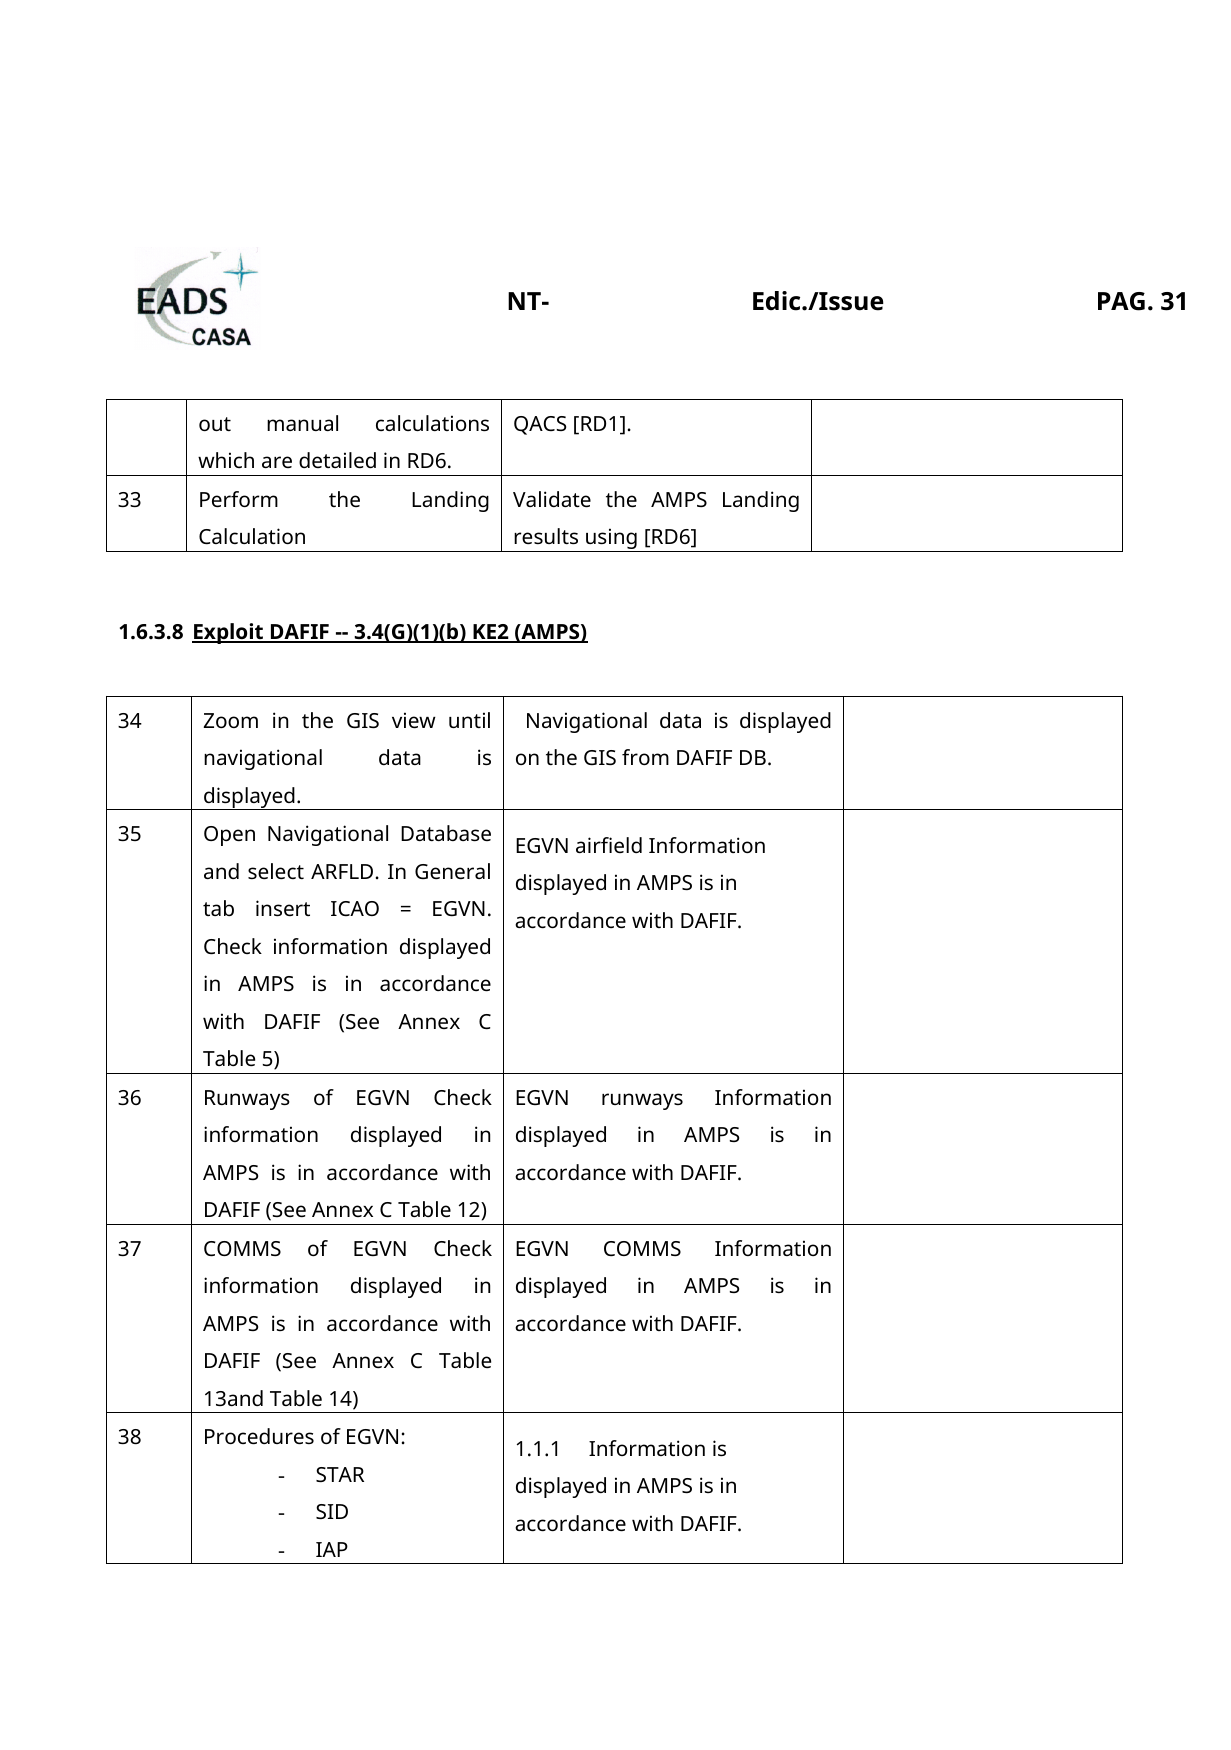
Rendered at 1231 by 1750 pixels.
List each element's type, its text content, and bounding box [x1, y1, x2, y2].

table_cell [107, 400, 186, 475]
table_cell [812, 400, 1122, 475]
table_cell Information is displayed in AMPS is in accordance with DAFIF. [504, 1413, 843, 1563]
table_cell Perform the Landing Calculation [187, 476, 501, 551]
table_cell out manual calculations which are detailed in RD6. [187, 400, 501, 475]
table_cell EGVN runways Information displayed in AMPS is in accordance with DAFIF. [504, 1074, 843, 1224]
subtitle Exploit DAFIF -- 3.4(G)(1)(b) KE2 (AMPS) [118, 608, 1083, 646]
table_header Navigational data is displayed on the GIS from DAFIF DB. [504, 697, 843, 809]
table_cell Runways of EGVN Check information displayed in AMPS is in accordance with DAFIF (See Annex C Table 12) [192, 1074, 503, 1224]
table_cell EGVN airfield Information displayed in AMPS is in accordance with DAFIF. [504, 810, 843, 1073]
table_cell Procedures of EGVN: STAR SID IAP [192, 1413, 503, 1563]
picture [134, 247, 261, 350]
table_cell [844, 810, 1122, 1073]
table_cell COMMS of EGVN Check information displayed in AMPS is in accordance with DAFIF (See Annex C Table 13and Table 14) [192, 1225, 503, 1412]
table_cell [844, 1074, 1122, 1224]
table_header [844, 697, 1122, 809]
table_header Zoom in the GIS view until navigational data is displayed. [192, 697, 503, 809]
table_cell 36 [107, 1074, 191, 1224]
table_cell [844, 1413, 1122, 1563]
table_cell [812, 476, 1122, 551]
table_cell Open Navigational Database and select ARFLD. In General tab insert ICAO = EGVN. Check information displayed in AMPS is in accordance with DAFIF (See Annex C Table 5) [192, 810, 503, 1073]
table_cell Validate the AMPS Landing results using [RD6] [502, 476, 811, 551]
table_cell [844, 1225, 1122, 1412]
table_cell 37 [107, 1225, 191, 1412]
table_cell 33 [107, 476, 186, 551]
table_cell 35 [107, 810, 191, 1073]
table_cell 38 [107, 1413, 191, 1563]
table_header 34 [107, 697, 191, 809]
table_cell EGVN COMMS Information displayed in AMPS is in accordance with DAFIF. [504, 1225, 843, 1412]
table_cell QACS [RD1]. [502, 400, 811, 475]
